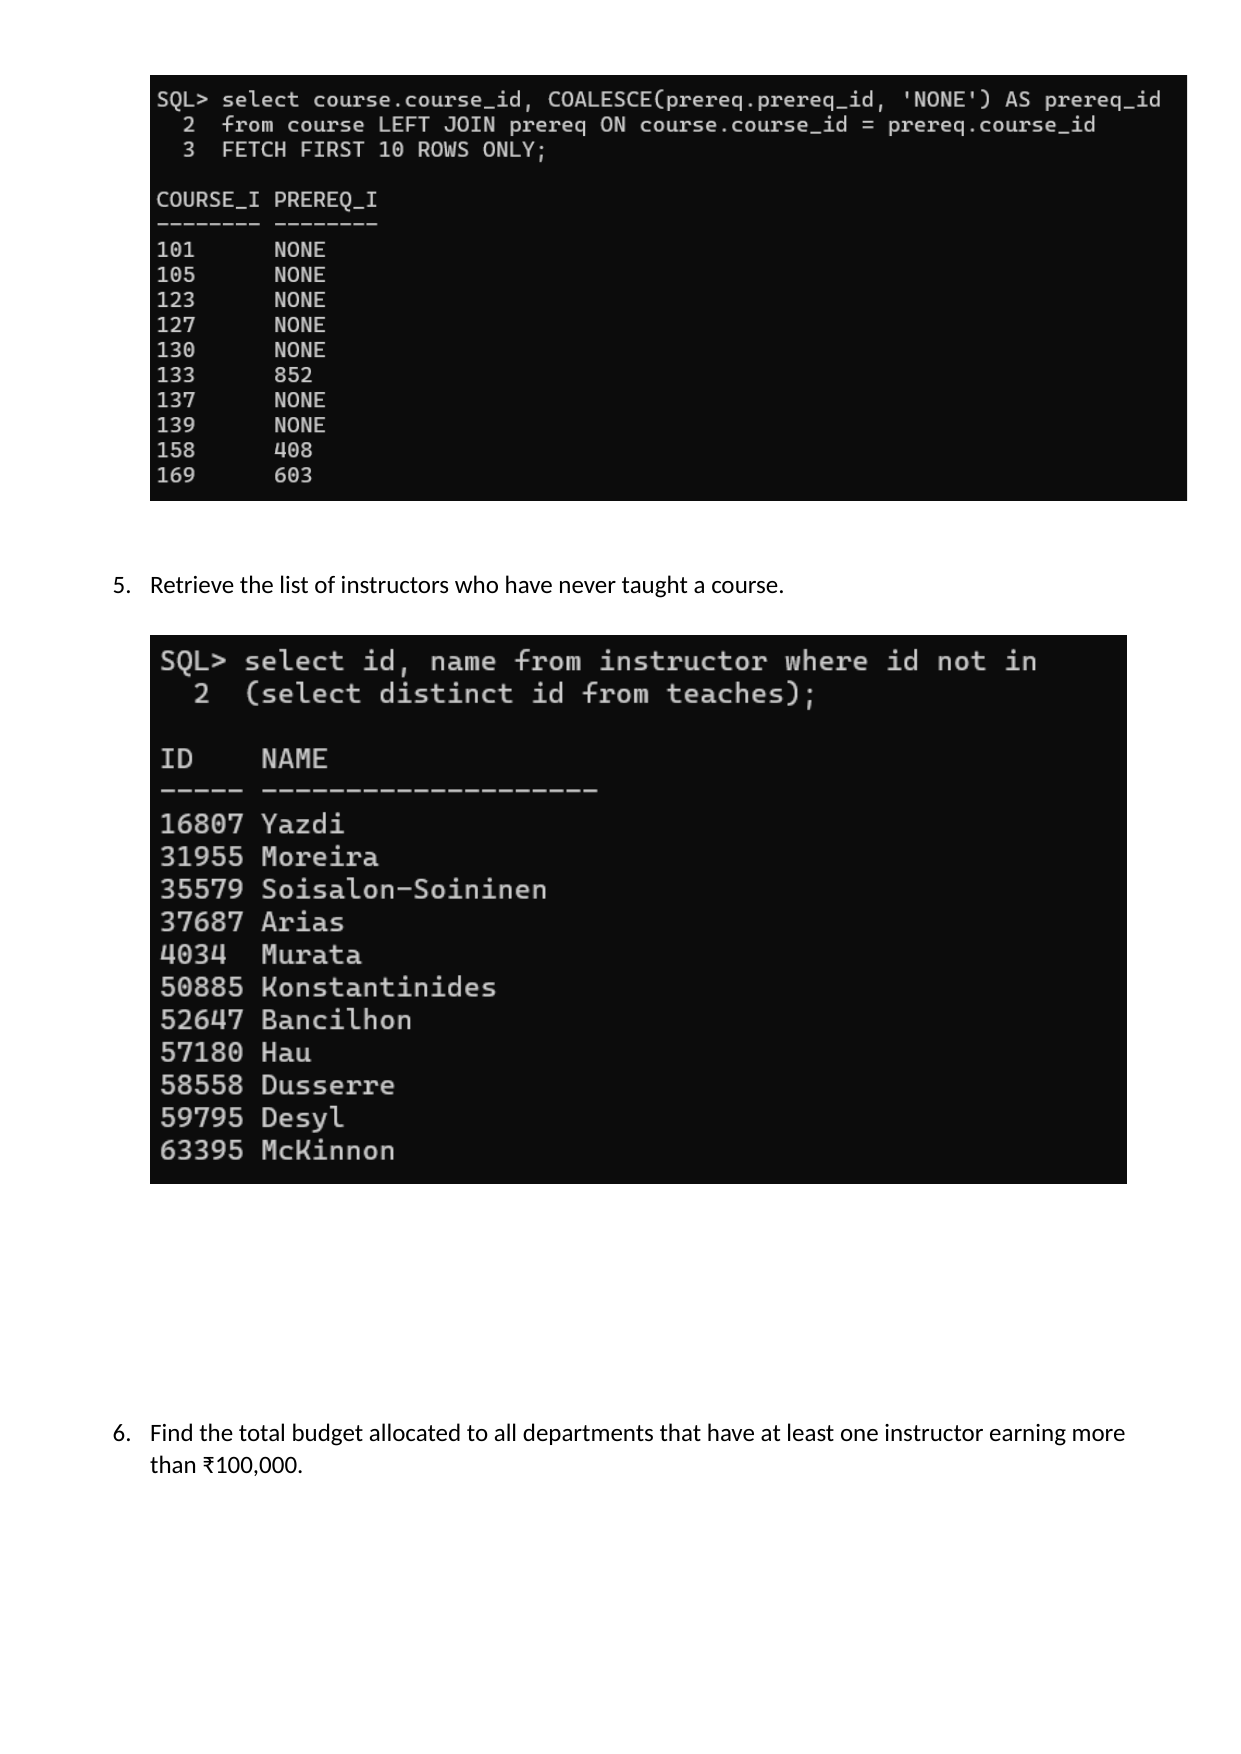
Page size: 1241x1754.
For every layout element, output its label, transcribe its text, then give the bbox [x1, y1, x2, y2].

picture [150, 75, 1188, 501]
list Retrieve the list of instructors who have never taught a course. [112, 569, 1165, 600]
picture [150, 635, 1127, 1184]
list Find the total budget allocated to all departments that have at least one instructor earning more than ₹100,000. [112, 1417, 1165, 1480]
